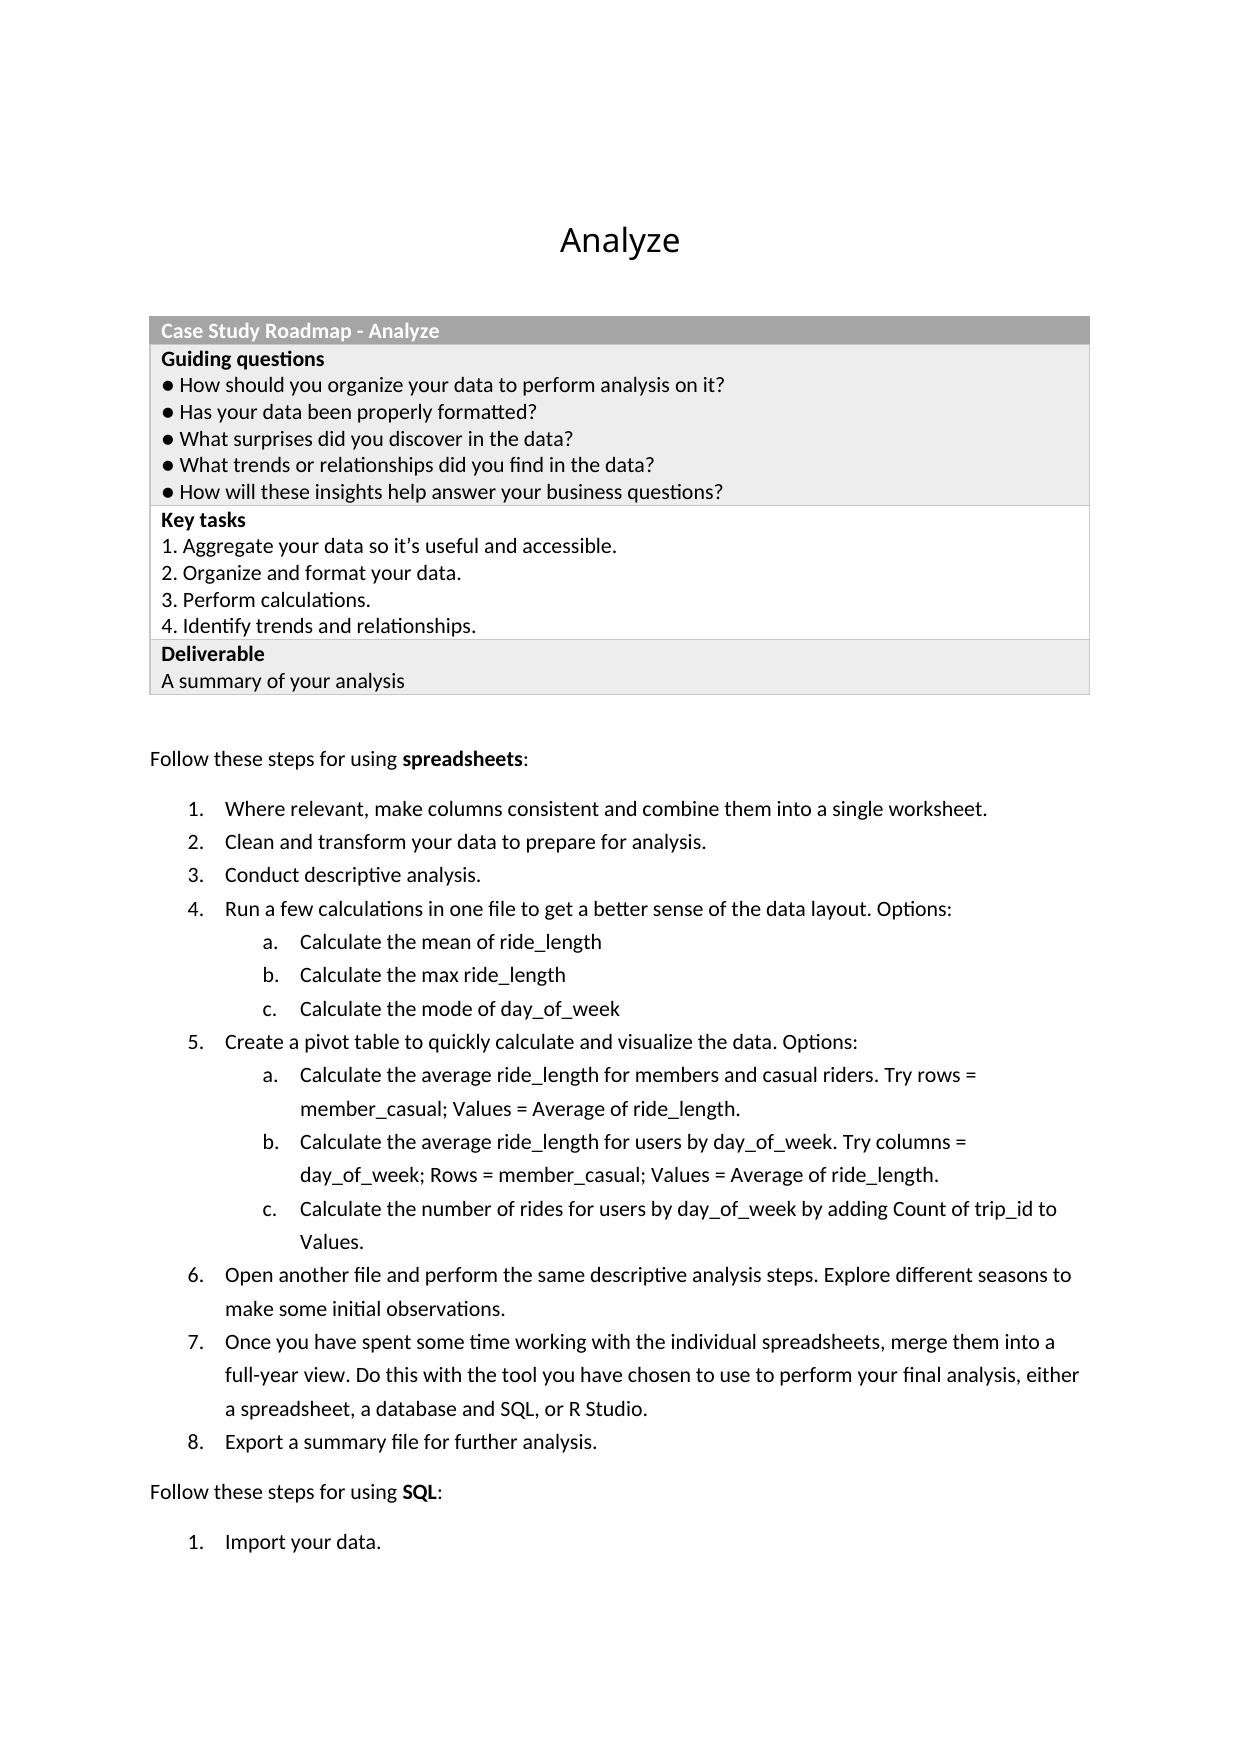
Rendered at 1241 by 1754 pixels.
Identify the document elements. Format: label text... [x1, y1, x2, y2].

list Import your data. [187, 1528, 1090, 1555]
list Clean and transform your data to prepare for analysis. [187, 828, 1090, 855]
list Calculate the number of rides for users by day_of_week by adding Count of trip_id to Values. [262, 1195, 1090, 1255]
table_cell Guiding questions ● How should you organize your data to perform analysis on it? ● Has your data been properly formatted? ● What surprises did you discover in the data? ● What trends or relationships did you find in the data? ● How will these insights help answer your business questions? [151, 345, 1089, 505]
list Export a summary file for further analysis. [187, 1428, 1090, 1455]
list Calculate the average ride_length for users by day_of_week. Try columns = day_of_week; Rows = member_casual; Values = Average of ride_length. [262, 1128, 1090, 1188]
text Follow these steps for using spreadsheets: [150, 745, 1090, 771]
list Create a pivot table to quickly calculate and visualize the data. Options: [187, 1028, 1090, 1055]
list Run a few calculations in one file to get a better sense of the data layout. Options: [187, 895, 1090, 921]
list Where relevant, make columns consistent and combine them into a single worksheet. [187, 795, 1090, 821]
list Conduct descriptive analysis. [187, 861, 1090, 888]
table_cell Deliverable A summary of your analysis [151, 640, 1089, 694]
list Once you have spent some time working with the individual spreadsheets, merge them into a full-year view. Do this with the tool you have chosen to use to perform your final analysis, either a spreadsheet, a database and SQL, or R Studio. [187, 1328, 1090, 1421]
list Calculate the max ride_length [262, 961, 1090, 988]
list Calculate the average ride_length for members and casual riders. Try rows = member_casual; Values = Average of ride_length. [262, 1061, 1090, 1121]
table_cell Key tasks 1. Aggregate your data so it’s useful and accessible. 2. Organize and format your data. 3. Perform calculations. 4. Identify trends and relationships. [151, 506, 1089, 639]
list Open another file and perform the same descriptive analysis steps. Explore different seasons to make some initial observations. [187, 1261, 1090, 1321]
text Follow these steps for using SQL: [150, 1478, 1090, 1505]
table_header Case Study Roadmap - Analyze [151, 317, 1089, 344]
list Calculate the mode of day_of_week [262, 995, 1090, 1021]
subtitle Analyze [150, 217, 1090, 262]
list Calculate the mean of ride_length [262, 928, 1090, 955]
